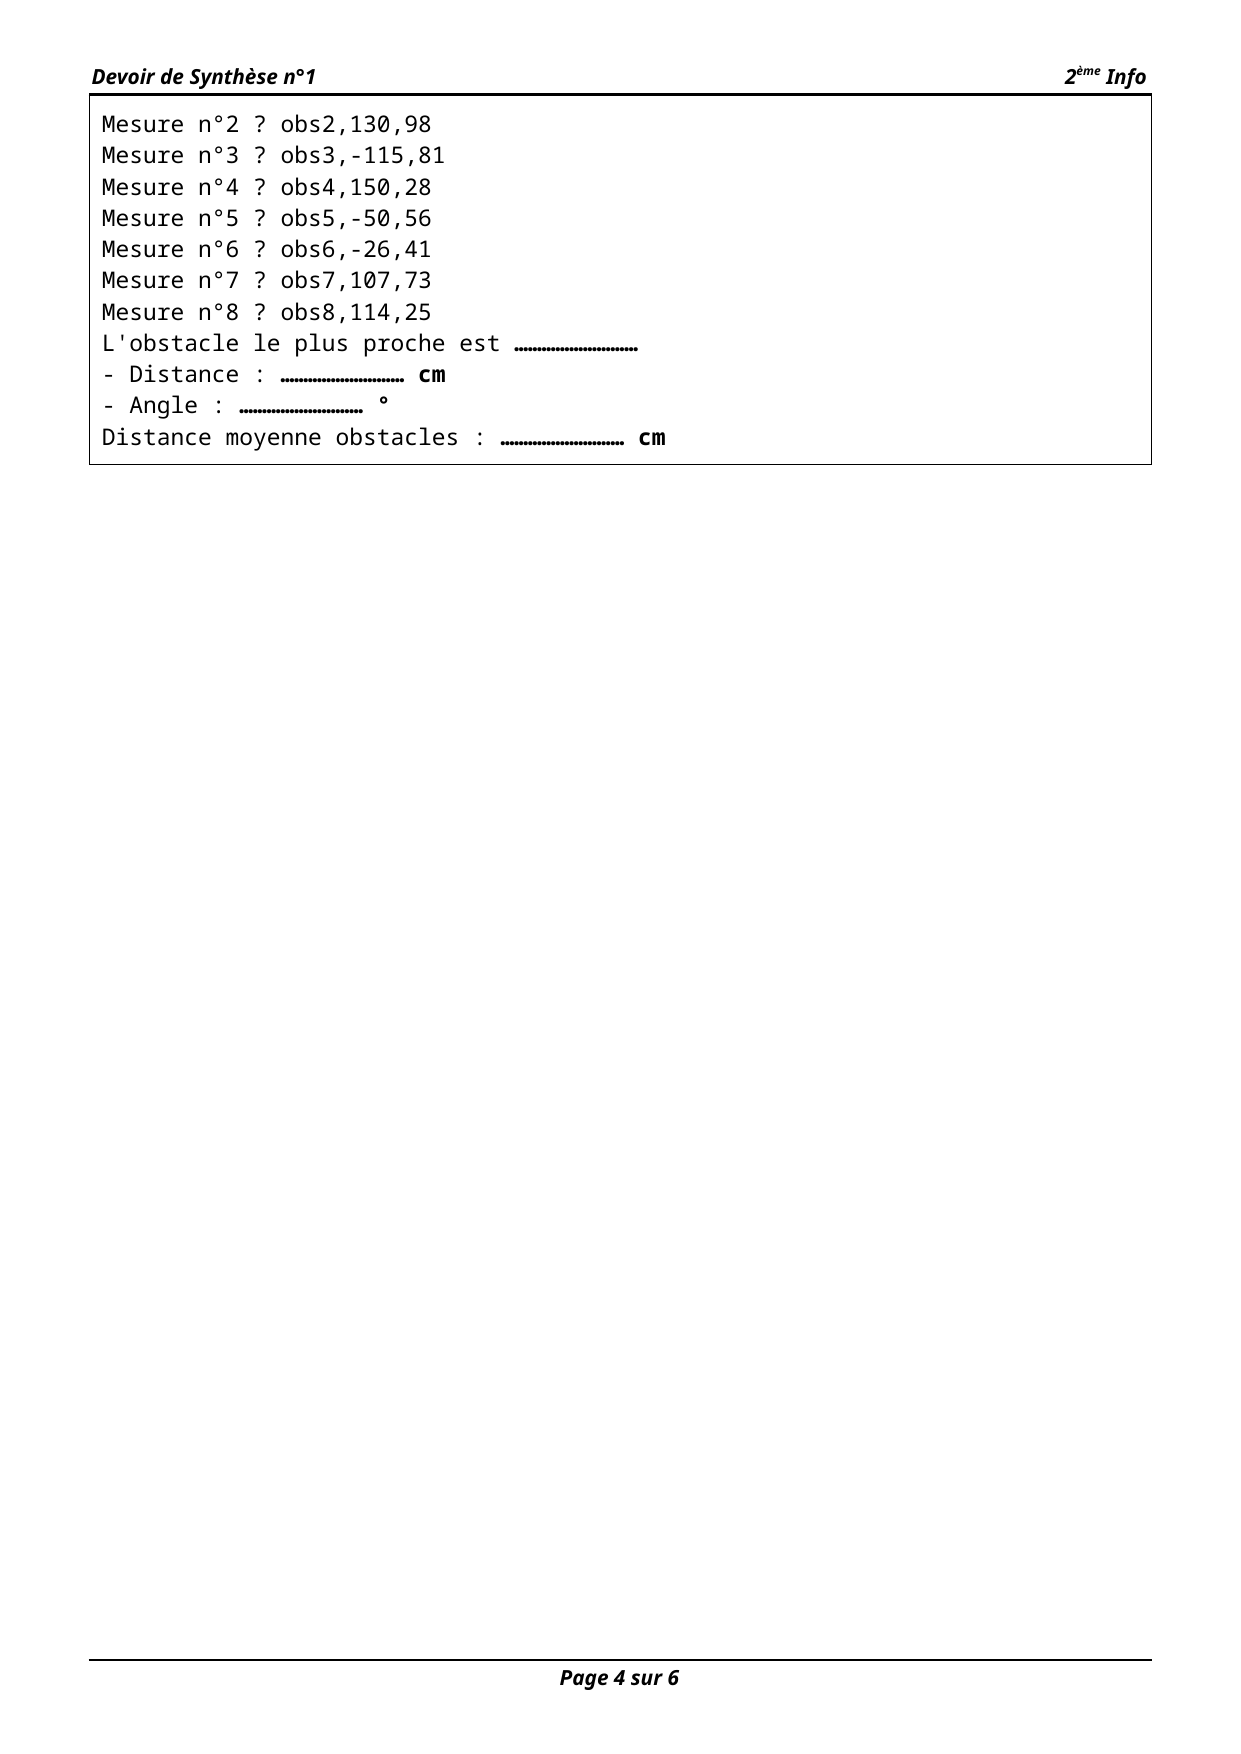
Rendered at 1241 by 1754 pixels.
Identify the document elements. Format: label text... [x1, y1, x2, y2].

text Mesure n°5 ? obs5,-50,56 [90, 189, 1151, 220]
text Mesure n°3 ? obs3,-115,81 [90, 126, 1151, 157]
text - Angle : ……………………… ° [90, 376, 1151, 407]
text Mesure n°2 ? obs2,130,98 [90, 96, 1151, 126]
text Mesure n°7 ? obs7,107,73 [90, 251, 1151, 282]
text L'obstacle le plus proche est ……………………… [90, 314, 1151, 345]
text Mesure n°6 ? obs6,-26,41 [90, 220, 1151, 251]
text Distance moyenne obstacles : ……………………… cm [90, 407, 1151, 464]
text Mesure n°8 ? obs8,114,25 [90, 282, 1151, 314]
text Mesure n°4 ? obs4,150,28 [90, 157, 1151, 189]
text - Distance : ……………………… cm [90, 345, 1151, 376]
